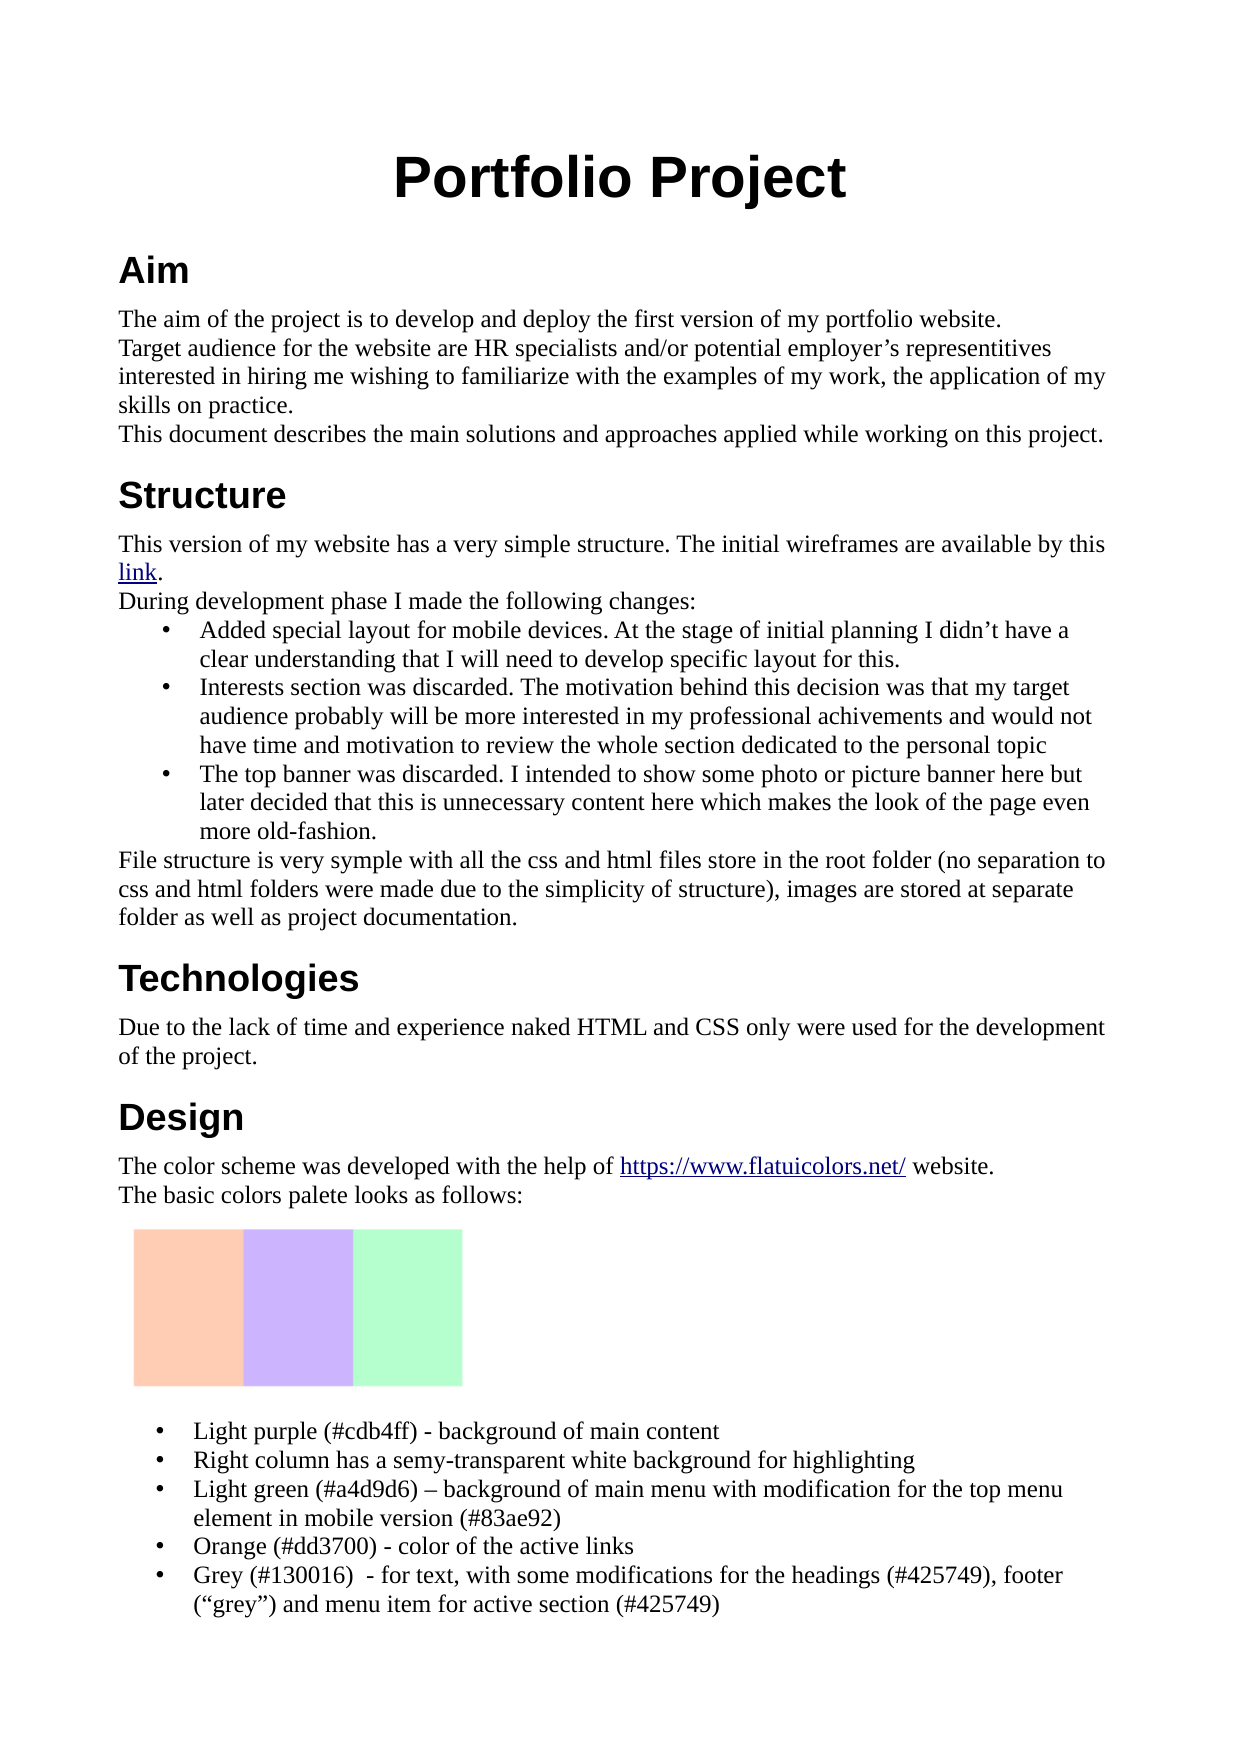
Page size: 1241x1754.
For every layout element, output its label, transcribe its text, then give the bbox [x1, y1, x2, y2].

list Right column has a semy-transparent white background for highlighting [156, 1445, 1122, 1474]
text Due to the lack of time and experience naked HTML and CSS only were used for the development of the project. [118, 1012, 1122, 1070]
list Grey (#130016) - for text, with some modifications for the headings (#425749), footer (“grey”) and menu item for active section (#425749) [156, 1560, 1122, 1618]
text The color scheme was developed with the help of https://www.flatuicolors.net/ website. [118, 1151, 1122, 1180]
list The top banner was discarded. I intended to show some photo or picture banner here but later decided that this is unnecessary content here which makes the look of the page even more old-fashion. [162, 759, 1122, 845]
text Target audience for the website are HR specialists and/or potential employer’s representitives interested in hiring me wishing to familiarize with the examples of my work, the application of my skills on practice. [118, 333, 1122, 419]
list Orange (#dd3700) - color of the active links [156, 1531, 1122, 1560]
list Light purple (#cdb4ff) - background of main content [156, 1416, 1122, 1445]
subtitle Design [118, 1095, 1122, 1138]
text This version of my website has a very simple structure. The initial wireframes are available by this link. [118, 529, 1122, 586]
subtitle Technologies [118, 956, 1122, 1000]
list Light green (#a4d9d6) – background of main menu with modification for the top menu element in mobile version (#83ae92) [156, 1474, 1122, 1531]
text This document describes the main solutions and approaches applied while working on this project. [118, 419, 1122, 448]
list Added special layout for mobile devices. At the stage of initial planning I didn’t have a clear understanding that I will need to develop specific layout for this. [162, 615, 1122, 672]
subtitle Structure [118, 473, 1122, 516]
text The basic colors palete looks as follows: [118, 1180, 1122, 1208]
picture [131, 1228, 463, 1388]
text File structure is very symple with all the css and html files store in the root folder (no separation to css and html folders were made due to the simplicity of structure), images are stored at separate folder as well as project documentation. [118, 845, 1122, 931]
title Portfolio Project [118, 143, 1122, 210]
text The aim of the project is to develop and deploy the first version of my portfolio website. [118, 304, 1122, 333]
subtitle Aim [118, 248, 1122, 291]
text During development phase I made the following changes: [118, 586, 1122, 615]
list Interests section was discarded. The motivation behind this decision was that my target audience probably will be more interested in my professional achivements and would not have time and motivation to review the whole section dedicated to the personal topic [162, 672, 1122, 759]
